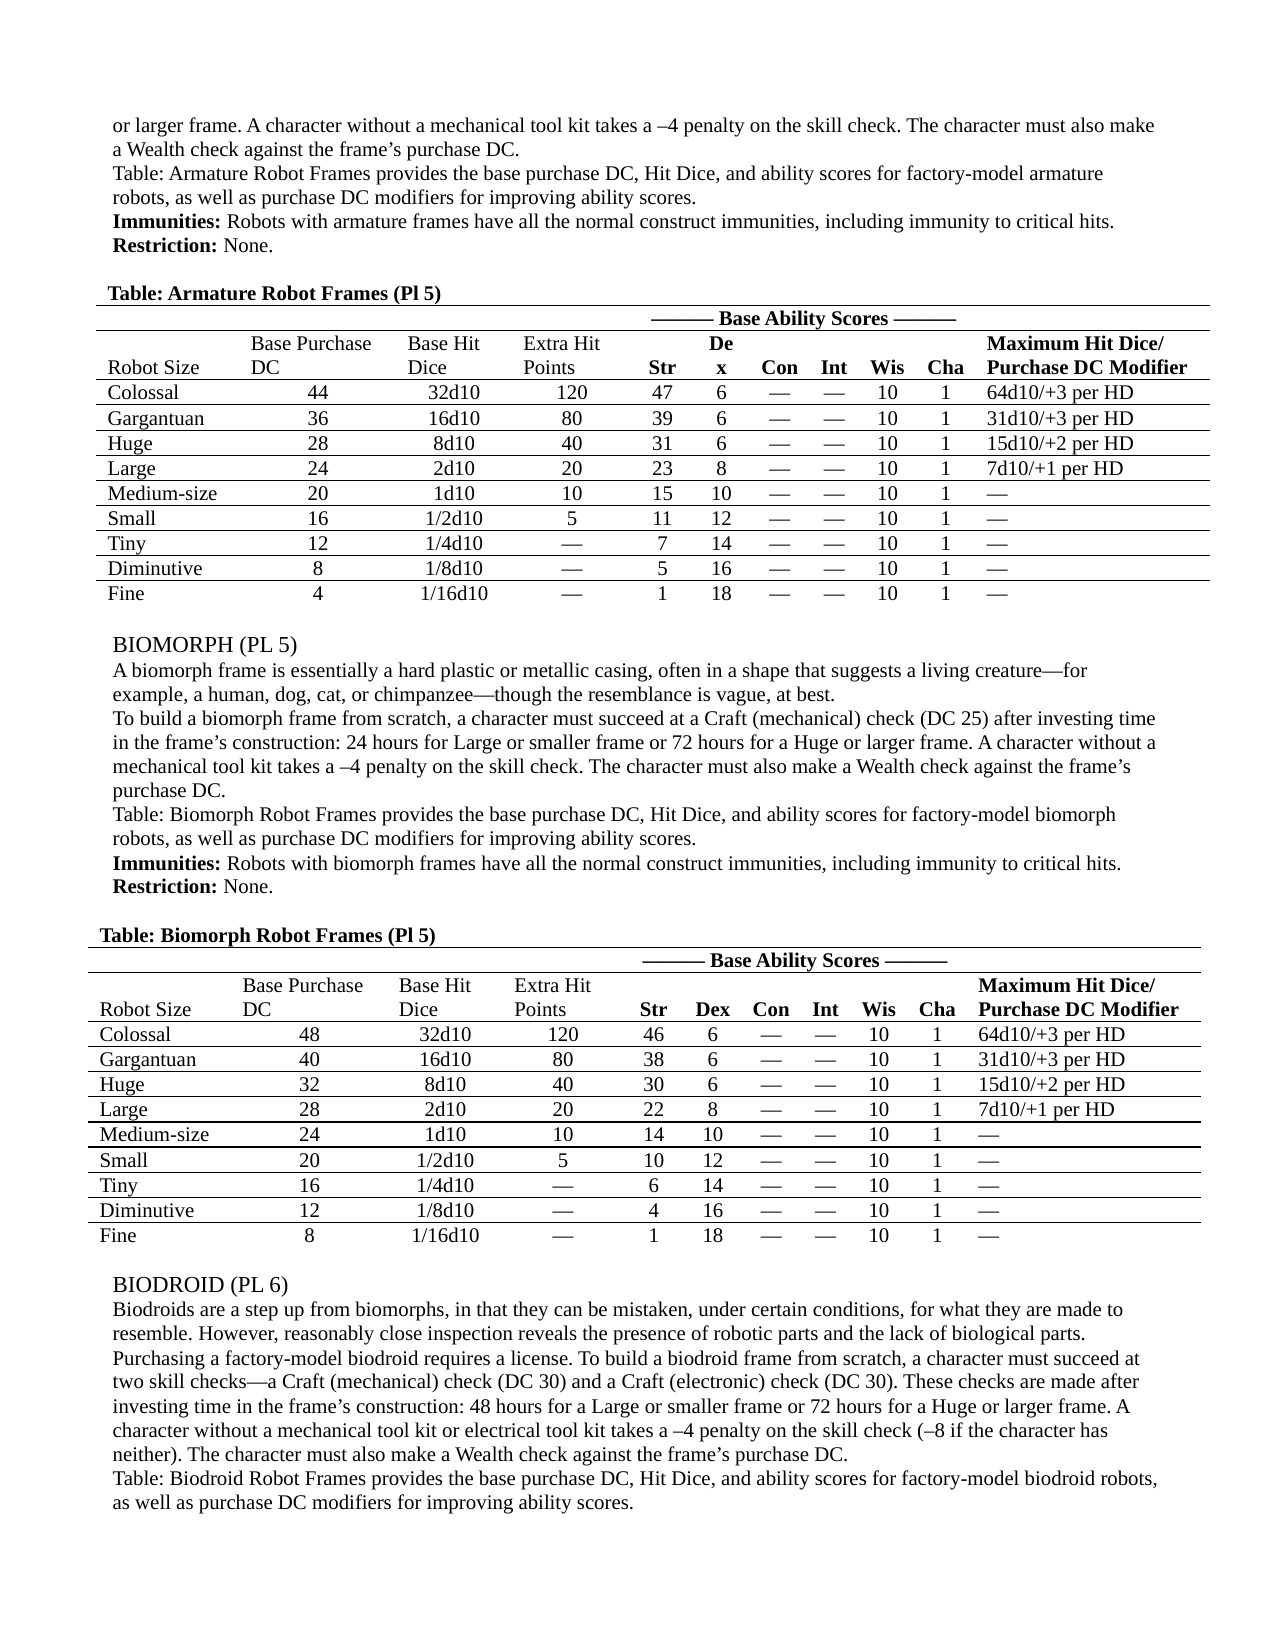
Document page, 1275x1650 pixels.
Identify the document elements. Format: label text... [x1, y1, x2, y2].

table_cell Base Purchase DC [231, 973, 387, 1021]
table_cell 10 [859, 531, 916, 555]
table_cell 10 [693, 481, 750, 505]
table_cell 1 [916, 531, 975, 555]
table_cell Cha [907, 973, 967, 1021]
table_cell — [975, 481, 1210, 505]
table_cell Maximum Hit Dice/ Purchase DC Modifier [975, 331, 1210, 379]
table_cell 32 [231, 1072, 387, 1096]
table_cell 31d10/+3 per HD [967, 1047, 1201, 1071]
table_cell — [801, 1123, 850, 1146]
table_cell — [801, 1223, 850, 1247]
table_cell Medium-size [88, 1123, 231, 1146]
table_cell — [801, 1148, 850, 1172]
table_cell ——— Base Ability Scores ——— [632, 306, 975, 330]
table_cell 2d10 [388, 1097, 503, 1121]
table_cell 10 [859, 481, 916, 505]
table_cell Colossal [96, 380, 239, 404]
table_cell 10 [850, 1173, 907, 1197]
table_cell 15d10/+2 per HD [967, 1072, 1201, 1096]
table_cell 1 [907, 1173, 967, 1197]
text To build a biomorph frame from scratch, a character must succeed at a Craft (mechanical) check (DC 25) after investing time in the frame’s construction: 24 hours for Large or smaller frame or 72 hours for a Huge or larger frame. A character without a mechanical tool kit takes a –4 penalty on the skill check. The character must also make a Wealth check against the frame’s purchase DC. [112, 706, 1162, 802]
table_cell — [512, 531, 632, 555]
table_cell 10 [850, 1148, 907, 1172]
table_cell 1 [907, 1148, 967, 1172]
table_cell ——— Base Ability Scores ——— [623, 948, 967, 972]
table_cell 22 [623, 1097, 684, 1121]
text Table: Biodroid Robot Frames provides the base purchase DC, Hit Dice, and ability scores for factory-model biodroid robots, as well as purchase DC modifiers for improving ability scores. [112, 1466, 1162, 1514]
table_cell Gargantuan [96, 405, 239, 429]
table_cell Base Hit Dice [388, 973, 503, 1021]
table_cell 10 [850, 1022, 907, 1046]
table_cell — [512, 556, 632, 580]
table_cell 10 [850, 1123, 907, 1146]
table_cell 16 [239, 506, 396, 530]
table_cell Small [96, 506, 239, 530]
table_cell 1/4d10 [396, 531, 512, 555]
table_cell 1 [916, 456, 975, 480]
table_cell — [809, 380, 858, 404]
table_cell Int [801, 973, 850, 1021]
table_cell — [741, 1123, 801, 1146]
table_cell — [801, 1173, 850, 1197]
table_cell — [741, 1022, 801, 1046]
table_cell 8 [239, 556, 396, 580]
table_cell [96, 306, 239, 330]
table_cell 31d10/+3 per HD [975, 405, 1210, 429]
table_cell 80 [503, 1047, 623, 1071]
table_cell 1d10 [396, 481, 512, 505]
table_cell 8d10 [396, 431, 512, 454]
table_cell [388, 948, 503, 972]
table_cell 7d10/+1 per HD [967, 1097, 1201, 1121]
table_cell 11 [632, 506, 692, 530]
table_cell 47 [632, 380, 692, 404]
table_cell 1 [916, 581, 975, 605]
table_cell 16d10 [388, 1047, 503, 1071]
table_cell 48 [231, 1022, 387, 1046]
table_cell 7d10/+1 per HD [975, 456, 1210, 480]
table_cell 40 [231, 1047, 387, 1071]
text A biomorph frame is essentially a hard plastic or metallic casing, often in a shape that suggests a living creature—for example, a human, dog, cat, or chimpanzee—though the resemblance is vague, at best. [112, 658, 1162, 706]
table_cell 1 [907, 1223, 967, 1247]
text Table: Biomorph Robot Frames provides the base purchase DC, Hit Dice, and ability scores for factory-model biomorph robots, as well as purchase DC modifiers for improving ability scores. [112, 802, 1162, 850]
table_cell 10 [859, 581, 916, 605]
table_cell — [750, 506, 809, 530]
table_cell Tiny [96, 531, 239, 555]
table_cell — [801, 1097, 850, 1121]
table_cell 64d10/+3 per HD [967, 1022, 1201, 1046]
table_cell Int [809, 331, 858, 379]
table_cell Diminutive [88, 1198, 231, 1222]
table_cell 16 [231, 1173, 387, 1197]
table_cell 16d10 [396, 405, 512, 429]
table_cell 1/16d10 [396, 581, 512, 605]
table_cell Huge [96, 431, 239, 454]
table_cell — [741, 1223, 801, 1247]
table_cell 16 [684, 1198, 741, 1222]
table_cell Medium-size [96, 481, 239, 505]
table_cell 1 [632, 581, 692, 605]
table_cell — [967, 1173, 1201, 1197]
table_cell 8 [231, 1223, 387, 1247]
table_cell — [750, 380, 809, 404]
table_cell [512, 306, 632, 330]
table_cell — [975, 556, 1210, 580]
table_cell 30 [623, 1072, 684, 1096]
table_cell — [750, 556, 809, 580]
table_cell — [967, 1223, 1201, 1247]
table_cell 44 [239, 380, 396, 404]
table_cell — [809, 506, 858, 530]
table_cell [975, 306, 1210, 330]
table_cell [967, 948, 1201, 972]
table_cell — [750, 531, 809, 555]
table_cell Con [750, 331, 809, 379]
table_cell 1 [907, 1047, 967, 1071]
table_cell Wis [850, 973, 907, 1021]
table_cell — [750, 456, 809, 480]
table_cell 12 [231, 1198, 387, 1222]
table_cell — [809, 481, 858, 505]
table_cell — [503, 1223, 623, 1247]
table_cell 10 [859, 405, 916, 429]
table_cell 10 [859, 556, 916, 580]
text Immunities: Robots with armature frames have all the normal construct immunities, including immunity to critical hits. [112, 209, 1162, 233]
table_cell 5 [512, 506, 632, 530]
table_cell 10 [859, 506, 916, 530]
table_cell 14 [623, 1123, 684, 1146]
table_cell — [503, 1198, 623, 1222]
table_cell [503, 948, 623, 972]
table_cell 1/16d10 [388, 1223, 503, 1247]
table_cell 36 [239, 405, 396, 429]
table_cell 10 [850, 1198, 907, 1222]
table_cell [231, 948, 387, 972]
table_header Table: Biomorph Robot Frames (Pl 5) [88, 923, 1201, 947]
table_cell — [801, 1072, 850, 1096]
table_cell 12 [693, 506, 750, 530]
table_cell 1/8d10 [396, 556, 512, 580]
table_cell 10 [850, 1223, 907, 1247]
table_cell — [975, 531, 1210, 555]
table_cell 1d10 [388, 1123, 503, 1146]
table_cell 5 [503, 1148, 623, 1172]
table_cell 120 [512, 380, 632, 404]
text or larger frame. A character without a mechanical tool kit takes a –4 penalty on the skill check. The character must also make a Wealth check against the frame’s purchase DC. [112, 112, 1162, 161]
table_cell 6 [684, 1047, 741, 1071]
table_cell Maximum Hit Dice/ Purchase DC Modifier [967, 973, 1201, 1021]
text Restriction: None. [112, 874, 1162, 898]
table_cell Base Hit Dice [396, 331, 512, 379]
table_cell 10 [850, 1097, 907, 1121]
table_cell 6 [693, 431, 750, 454]
table_cell 6 [684, 1072, 741, 1096]
table_cell Large [96, 456, 239, 480]
table_cell 10 [503, 1123, 623, 1146]
table_cell 12 [239, 531, 396, 555]
table_cell — [801, 1198, 850, 1222]
text Restriction: None. [112, 233, 1162, 257]
text Table: Armature Robot Frames provides the base purchase DC, Hit Dice, and ability scores for factory-model armature robots, as well as purchase DC modifiers for improving ability scores. [112, 161, 1162, 209]
table_cell 10 [512, 481, 632, 505]
table_cell 4 [623, 1198, 684, 1222]
table_cell Extra Hit Points [503, 973, 623, 1021]
table_cell [396, 306, 512, 330]
table_cell 20 [512, 456, 632, 480]
table_cell 1 [623, 1223, 684, 1247]
table_cell 8d10 [388, 1072, 503, 1096]
table_cell Diminutive [96, 556, 239, 580]
text BIOMORPH (PL 5) [112, 632, 1162, 658]
table_cell 38 [623, 1047, 684, 1071]
table_cell 80 [512, 405, 632, 429]
table_cell — [809, 556, 858, 580]
table_cell — [809, 456, 858, 480]
table_cell 20 [231, 1148, 387, 1172]
table_cell — [741, 1148, 801, 1172]
table_cell Str [623, 973, 684, 1021]
table_cell Extra Hit Points [512, 331, 632, 379]
table_cell 120 [503, 1022, 623, 1046]
table_cell Small [88, 1148, 231, 1172]
table_cell 1/8d10 [388, 1198, 503, 1222]
table_cell — [809, 531, 858, 555]
table_cell — [750, 431, 809, 454]
table_cell 40 [503, 1072, 623, 1096]
table_cell 1/2d10 [396, 506, 512, 530]
table_cell 10 [850, 1072, 907, 1096]
table_cell 14 [684, 1173, 741, 1197]
table_cell Base Purchase DC [239, 331, 396, 379]
table_cell 6 [684, 1022, 741, 1046]
table_cell 10 [623, 1148, 684, 1172]
table_cell 12 [684, 1148, 741, 1172]
table_cell Cha [916, 331, 975, 379]
table_cell — [750, 481, 809, 505]
table_cell — [741, 1198, 801, 1222]
table_cell [239, 306, 396, 330]
table_cell Str [632, 331, 692, 379]
table_cell 31 [632, 431, 692, 454]
table_cell — [809, 581, 858, 605]
table_cell — [975, 581, 1210, 605]
table_cell 4 [239, 581, 396, 605]
table_cell Wis [859, 331, 916, 379]
table_cell [88, 948, 231, 972]
table_cell — [741, 1047, 801, 1071]
table_cell 1 [907, 1097, 967, 1121]
table_header Table: Armature Robot Frames (Pl 5) [96, 281, 1210, 305]
table_cell 10 [859, 431, 916, 454]
table_cell Dex [693, 331, 750, 379]
table_cell 2d10 [396, 456, 512, 480]
table_cell 1/2d10 [388, 1148, 503, 1172]
table_cell 40 [512, 431, 632, 454]
table_cell 24 [239, 456, 396, 480]
table_cell 15d10/+2 per HD [975, 431, 1210, 454]
table_cell 6 [623, 1173, 684, 1197]
table_cell — [512, 581, 632, 605]
table_cell — [741, 1173, 801, 1197]
table_cell 10 [684, 1123, 741, 1146]
table_cell — [750, 405, 809, 429]
text Immunities: Robots with biomorph frames have all the normal construct immunities, including immunity to critical hits. [112, 850, 1162, 874]
table_cell 20 [503, 1097, 623, 1121]
table_cell — [967, 1198, 1201, 1222]
table_cell Gargantuan [88, 1047, 231, 1071]
table_cell — [503, 1173, 623, 1197]
table_cell — [741, 1097, 801, 1121]
table_cell 64d10/+3 per HD [975, 380, 1210, 404]
table_cell 1 [916, 431, 975, 454]
table_cell 10 [850, 1047, 907, 1071]
table_cell — [801, 1047, 850, 1071]
table_cell — [967, 1148, 1201, 1172]
table_cell 24 [231, 1123, 387, 1146]
table_cell 6 [693, 405, 750, 429]
table_cell 28 [239, 431, 396, 454]
table_cell 10 [859, 456, 916, 480]
table_cell Colossal [88, 1022, 231, 1046]
table_cell 1 [916, 405, 975, 429]
table_cell — [967, 1123, 1201, 1146]
table_cell 32d10 [388, 1022, 503, 1046]
table_cell — [741, 1072, 801, 1096]
table_cell Fine [88, 1223, 231, 1247]
table_cell 1 [916, 481, 975, 505]
table_cell Con [741, 973, 801, 1021]
table_cell 1 [907, 1022, 967, 1046]
table_cell 18 [693, 581, 750, 605]
text BIODROID (PL 6) [112, 1271, 1162, 1297]
table_cell 28 [231, 1097, 387, 1121]
table_cell 1 [907, 1198, 967, 1222]
table_cell 1/4d10 [388, 1173, 503, 1197]
table_cell — [809, 431, 858, 454]
table_cell 1 [907, 1072, 967, 1096]
table_cell Robot Size [96, 331, 239, 379]
table_cell 8 [693, 456, 750, 480]
text Biodroids are a step up from biomorphs, in that they can be mistaken, under certain conditions, for what they are made to resemble. However, reasonably close inspection reveals the presence of robotic parts and the lack of biological parts. Purchasing a factory-model biodroid requires a license. To build a biodroid frame from scratch, a character must succeed at two skill checks—a Craft (mechanical) check (DC 30) and a Craft (electronic) check (DC 30). These checks are made after investing time in the frame’s construction: 48 hours for a Large or smaller frame or 72 hours for a Huge or larger frame. A character without a mechanical tool kit or electrical tool kit takes a –4 penalty on the skill check (–8 if the character has neither). The character must also make a Wealth check against the frame’s purchase DC. [112, 1297, 1162, 1466]
table_cell — [975, 506, 1210, 530]
table_cell 18 [684, 1223, 741, 1247]
table_cell Tiny [88, 1173, 231, 1197]
table_cell Dex [684, 973, 741, 1021]
table_cell Robot Size [88, 973, 231, 1021]
table_cell — [801, 1022, 850, 1046]
table_cell 5 [632, 556, 692, 580]
table_cell 1 [916, 380, 975, 404]
table_cell 1 [916, 556, 975, 580]
table_cell Large [88, 1097, 231, 1121]
table_cell 46 [623, 1022, 684, 1046]
table_cell 1 [907, 1123, 967, 1146]
table_cell 39 [632, 405, 692, 429]
table_cell 10 [859, 380, 916, 404]
table_cell — [750, 581, 809, 605]
table_cell — [809, 405, 858, 429]
table_cell 14 [693, 531, 750, 555]
table_cell Fine [96, 581, 239, 605]
table_cell 20 [239, 481, 396, 505]
table_cell 32d10 [396, 380, 512, 404]
table_cell 6 [693, 380, 750, 404]
table_cell 16 [693, 556, 750, 580]
table_cell Huge [88, 1072, 231, 1096]
table_cell 7 [632, 531, 692, 555]
table_cell 15 [632, 481, 692, 505]
table_cell 1 [916, 506, 975, 530]
table_cell 23 [632, 456, 692, 480]
table_cell 8 [684, 1097, 741, 1121]
